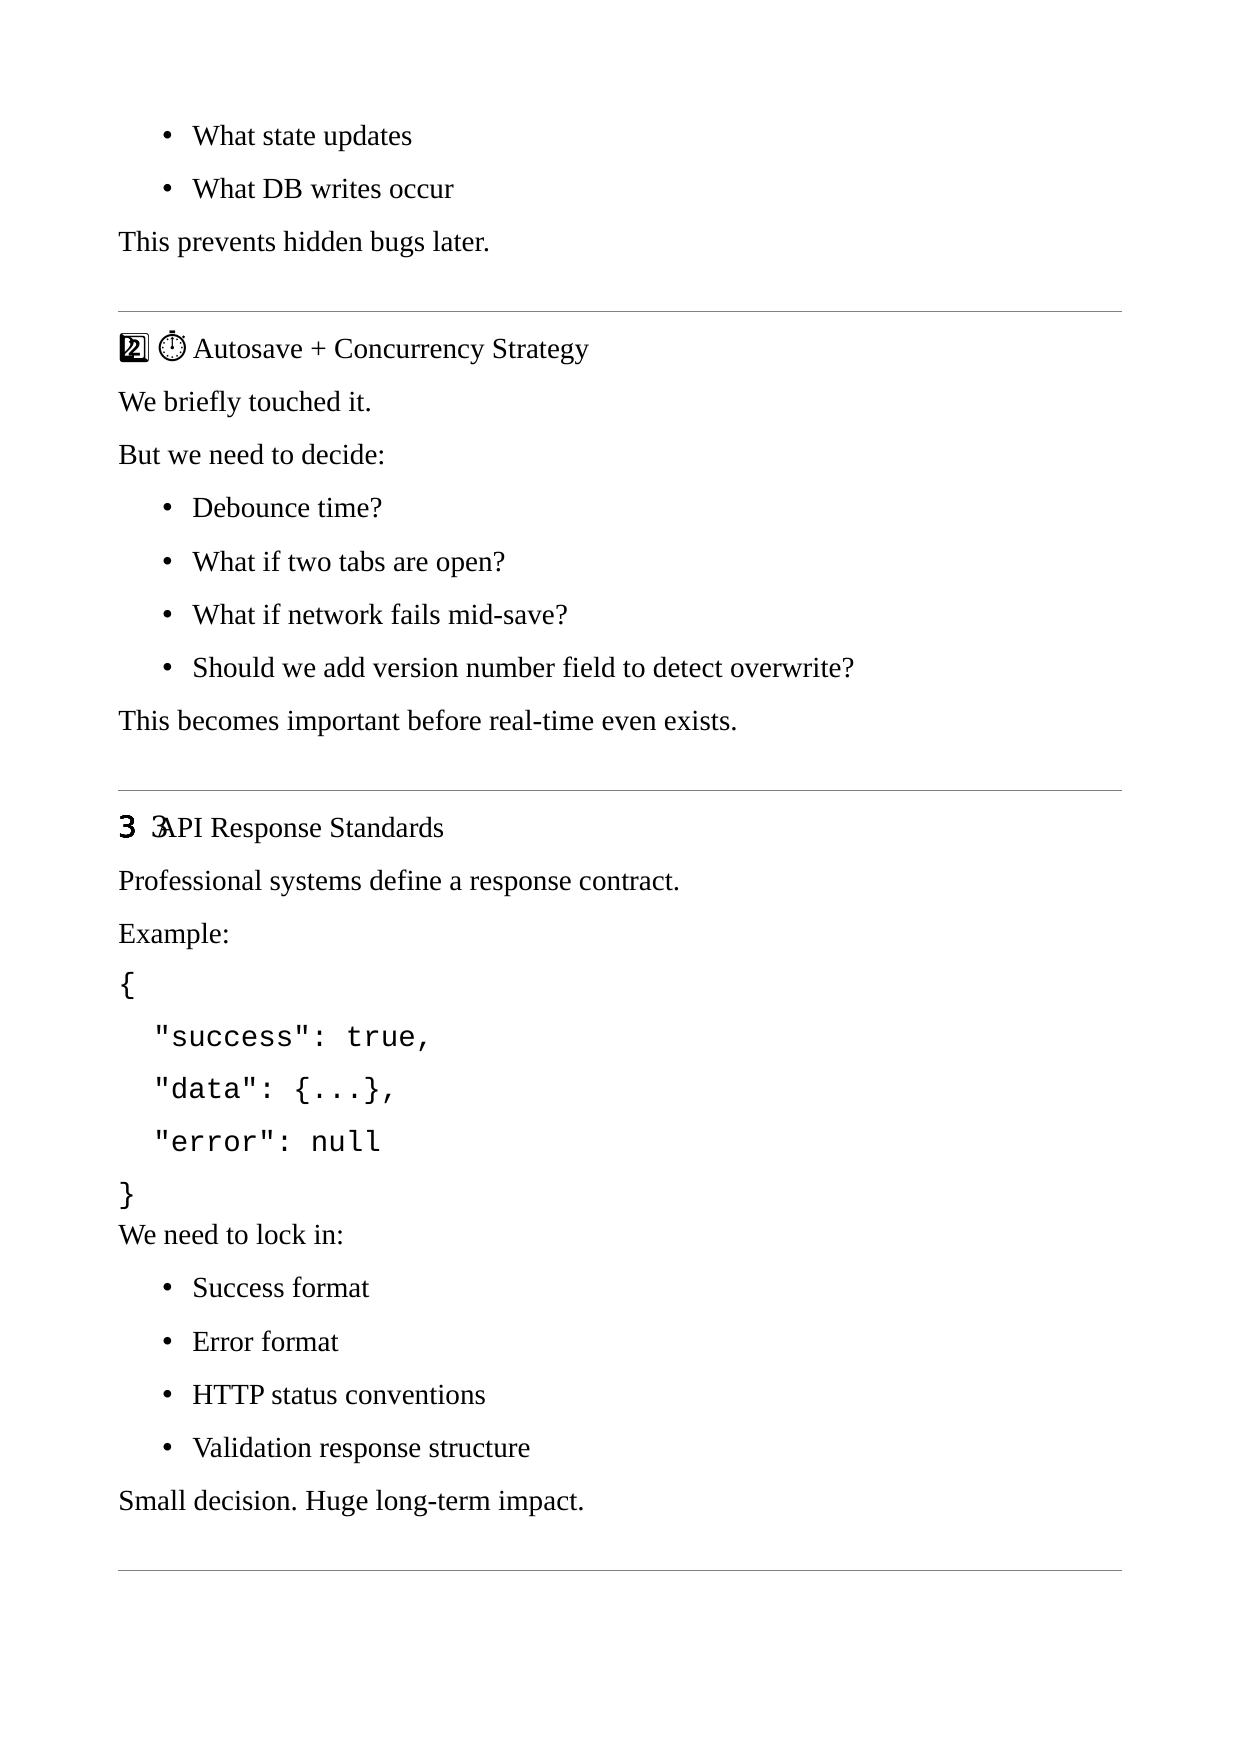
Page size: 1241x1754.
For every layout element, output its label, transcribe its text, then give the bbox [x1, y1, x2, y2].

text Example: [118, 916, 1122, 950]
list Should we add version number field to detect overwrite? [162, 650, 1122, 684]
text This becomes important before real-time even exists. [118, 703, 1122, 737]
list What DB writes occur [162, 171, 1122, 205]
list Success format [162, 1271, 1122, 1304]
list Error format [162, 1324, 1122, 1357]
text "data": {...}, [118, 1074, 1122, 1108]
list HTTP status conventions [162, 1377, 1122, 1411]
text Small decision. Huge long-term impact. [118, 1483, 1122, 1517]
text But we need to decide: [118, 437, 1122, 471]
list Validation response structure [162, 1430, 1122, 1464]
text { [118, 969, 1122, 1003]
subtitle 2️⃣ ⏱ Autosave + Concurrency Strategy [118, 331, 1122, 365]
text This prevents hidden bugs later. [118, 224, 1122, 258]
list What state updates [162, 118, 1122, 152]
text We briefly touched it. [118, 384, 1122, 418]
text } [118, 1179, 1122, 1213]
text We need to lock in: [118, 1217, 1122, 1251]
text "error": null [118, 1127, 1122, 1160]
list What if network fails mid-save? [162, 597, 1122, 631]
list What if two tabs are open? [162, 544, 1122, 577]
text Professional systems define a response contract. [118, 863, 1122, 897]
subtitle 3️⃣ API Response Standards [118, 810, 1122, 844]
text "success": true, [118, 1022, 1122, 1055]
list Debounce time? [162, 491, 1122, 524]
